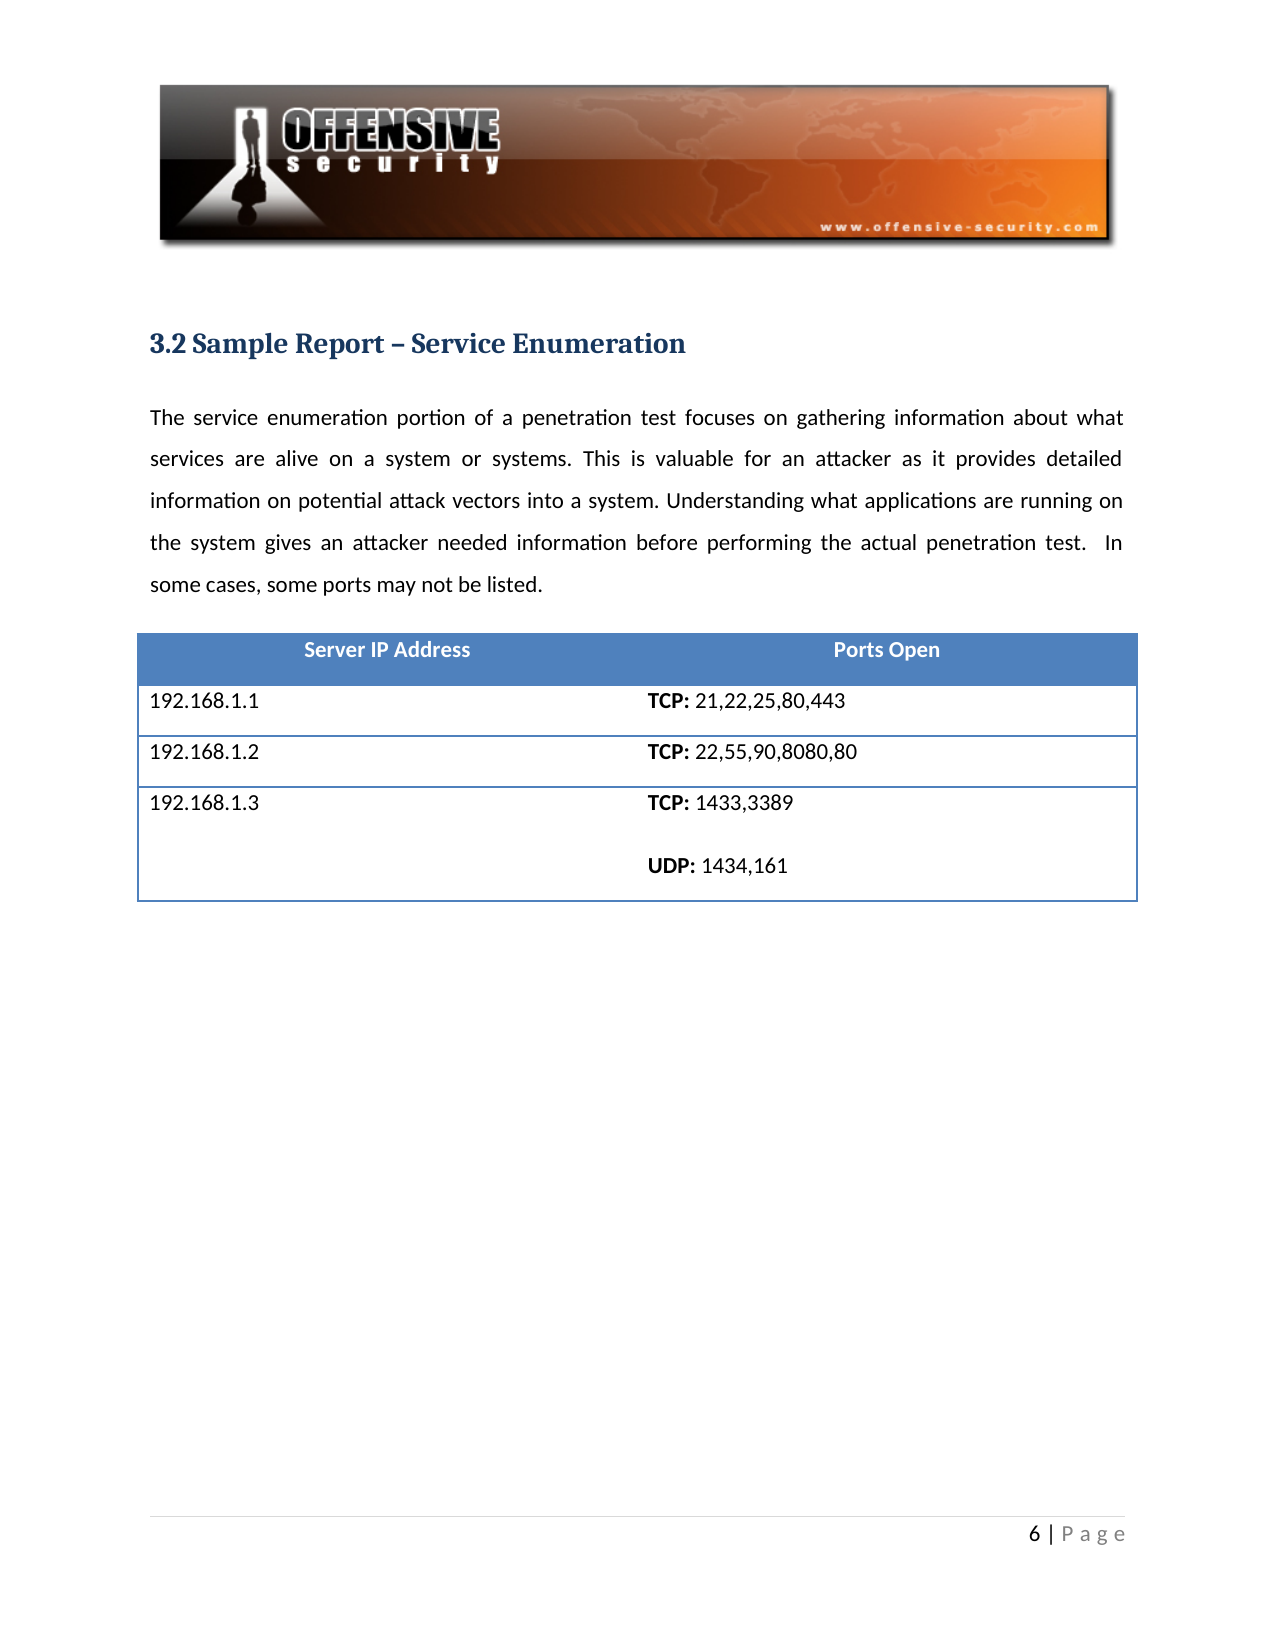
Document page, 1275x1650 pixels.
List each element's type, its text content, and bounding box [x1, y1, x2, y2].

table_header Server IP Address [139, 635, 636, 684]
table_cell TCP: 22,55,90,8080,80 [636, 737, 1136, 786]
subtitle 3.2 Sample Report – Service Enumeration [150, 327, 1125, 361]
table_header Ports Open [636, 635, 1136, 684]
table_cell 192.168.1.1 [139, 686, 636, 735]
table_cell TCP: 21,22,25,80,443 [636, 686, 1136, 735]
table_cell 192.168.1.3 [139, 788, 636, 900]
table_cell 192.168.1.2 [139, 737, 636, 786]
text The service enumeration portion of a penetration test focuses on gathering information about what services are alive on a system or systems. This is valuable for an attacker as it provides detailed information on potential attack vectors into a system. Understanding what applications are running on the system gives an attacker needed information before performing the actual penetration test. In some cases, some ports may not be listed. [150, 403, 1125, 598]
table_cell TCP: 1433,3389 UDP: 1434,161 [636, 788, 1136, 900]
